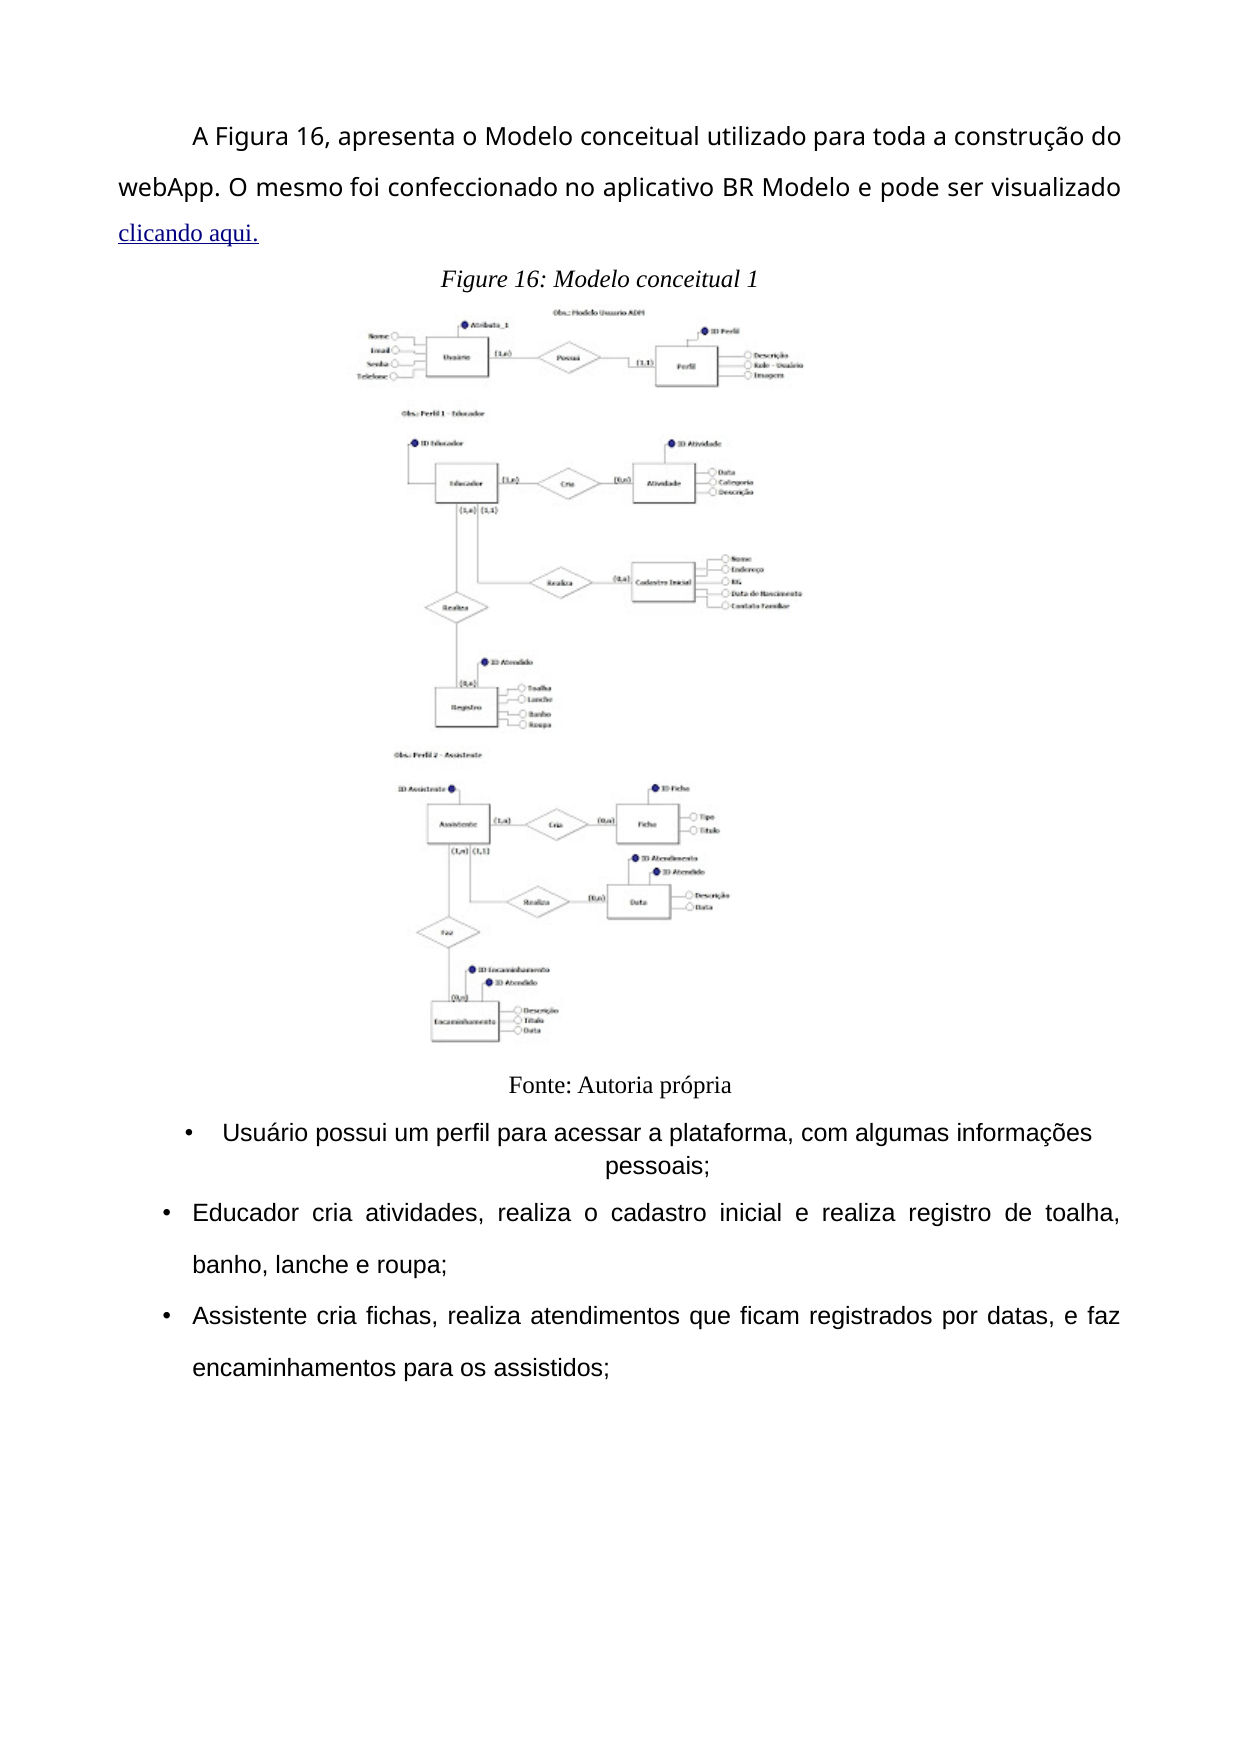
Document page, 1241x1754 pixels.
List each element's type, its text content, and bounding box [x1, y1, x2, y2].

text [346, 252, 855, 264]
text Figure 16: Modelo conceitual 1 [346, 264, 855, 293]
text A Figura 16, apresenta o Modelo conceitual utilizado para toda a construção do webApp. O mesmo foi confeccionado no aplicativo BR Modelo e pode ser visualizado clicando aqui. [118, 118, 1122, 246]
list Educador cria atividades, realiza o cadastro inicial e realiza registro de toalha, banho, lanche e roupa; [162, 1198, 1122, 1278]
list Assistente cria fichas, realiza atendimentos que ficam registrados por datas, e faz encaminhamentos para os assistidos; [162, 1301, 1122, 1382]
text [346, 1056, 855, 1066]
list Usuário possui um perfil para acessar a plataforma, com algumas informações pessoais; [156, 1117, 1122, 1179]
text Fonte: Autoria própria [118, 275, 1122, 1099]
picture [346, 293, 856, 1056]
